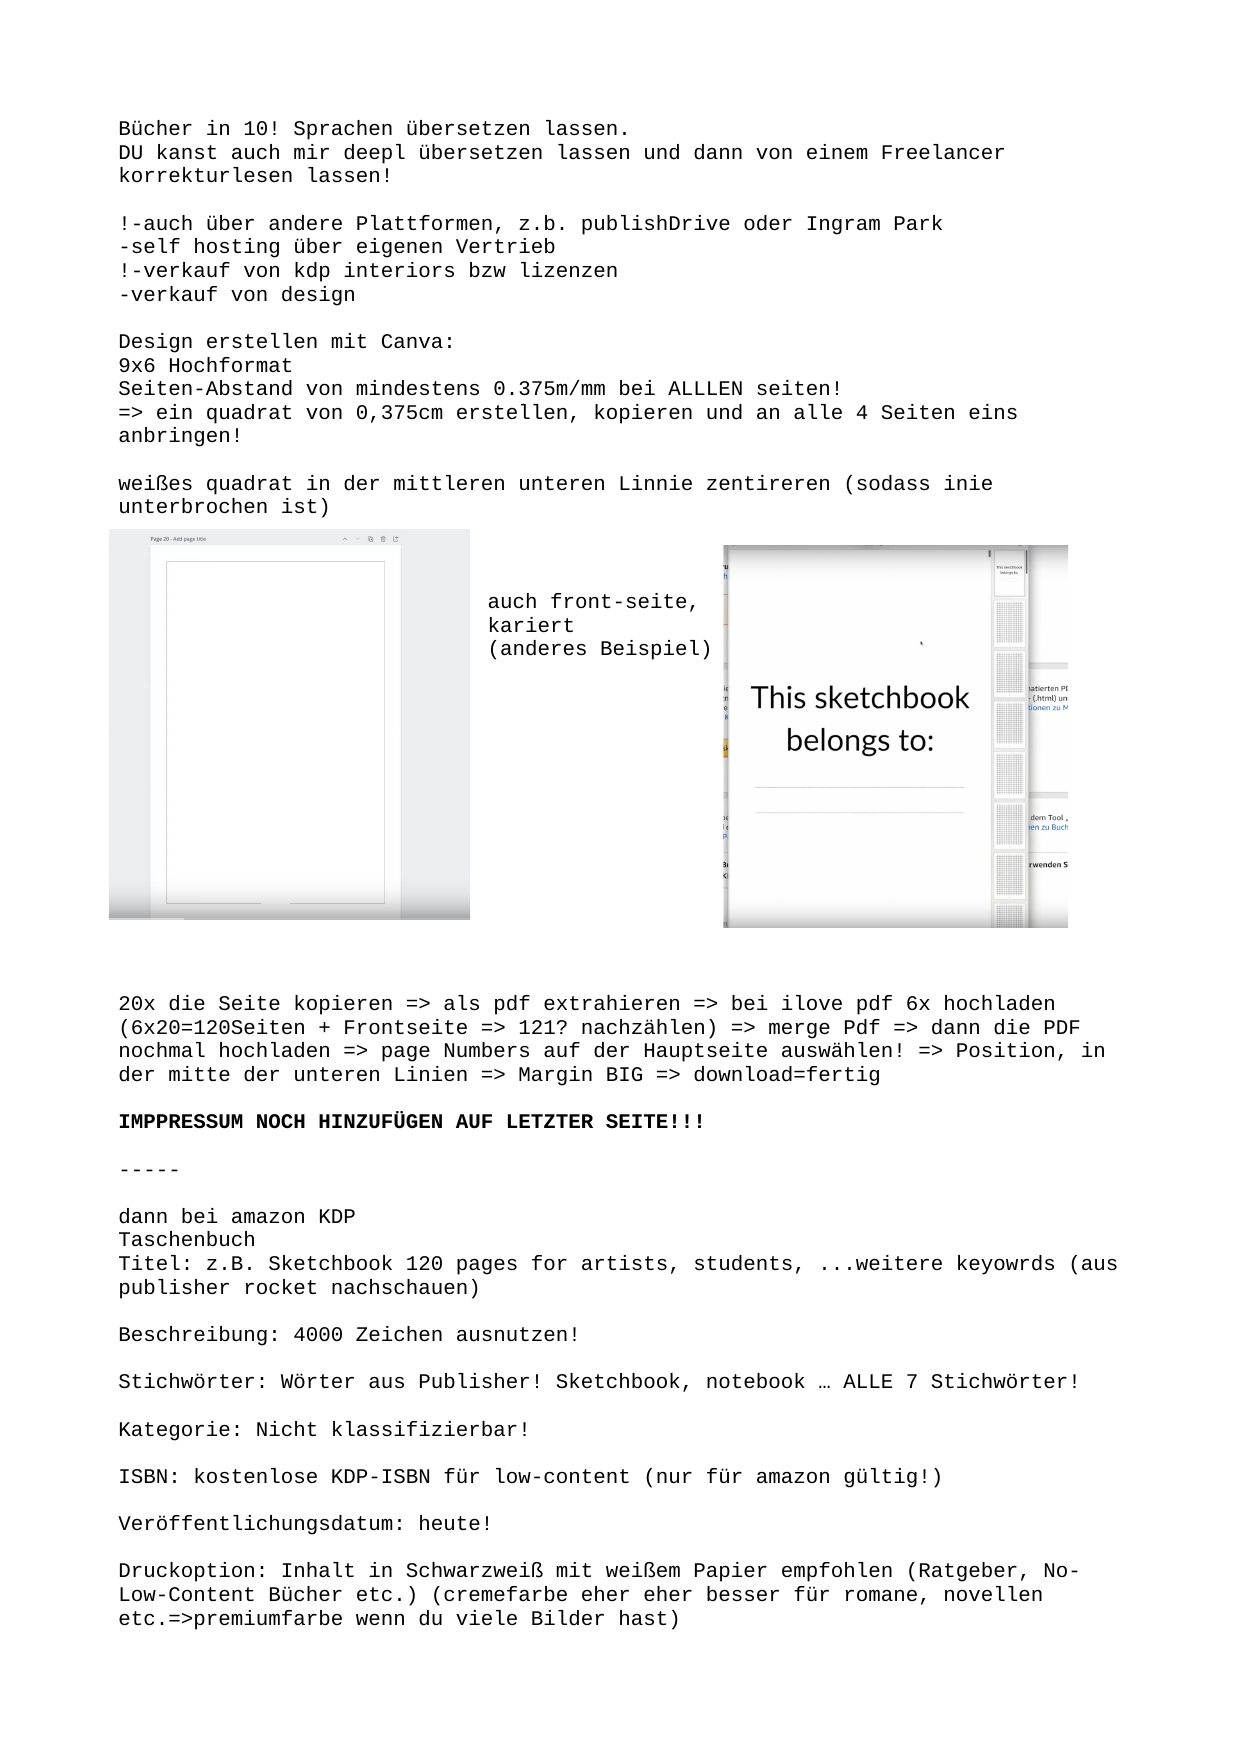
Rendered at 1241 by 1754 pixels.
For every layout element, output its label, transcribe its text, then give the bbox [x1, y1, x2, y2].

text Bücher in 10! Sprachen übersetzen lassen. [118, 118, 1122, 142]
text [1069, 591, 1122, 615]
text 9x6 Hochformat [118, 354, 1122, 378]
text dann bei amazon KDP [118, 1206, 1122, 1229]
picture [723, 545, 1069, 928]
text IMPPRESSUM NOCH HINZUFÜGEN AUF LETZTER SEITE!!! [118, 1111, 1122, 1135]
text Design erstellen mit Canva: [118, 331, 1122, 354]
text weißes quadrat in der mittleren unteren Linnie zentireren (sodass inie unterbrochen ist) [118, 473, 1122, 520]
text Taschenbuch [118, 1229, 1122, 1253]
text 20x die Seite kopieren => als pdf extrahieren => bei ilove pdf 6x hochladen (6x20=120Seiten + Frontseite => 121? nachzählen) => merge Pdf => dann die PDF nochmal hochladen => page Numbers auf der Hauptseite auswählen! => Position, in der mitte der unteren Linien => Margin BIG => download=fertig [118, 993, 1122, 1088]
text Veröffentlichungsdatum: heute! [118, 1513, 1122, 1537]
text Kategorie: Nicht klassifizierbar! [118, 1419, 1122, 1442]
text (anderes Beispiel) [471, 638, 723, 662]
text ISBN: kostenlose KDP-ISBN für low-content (nur für amazon gültig!) [118, 1466, 1122, 1489]
text !-auch über andere Plattformen, z.b. publishDrive oder Ingram Park [118, 213, 1122, 236]
text -self hosting über eigenen Vertrieb [118, 236, 1122, 260]
text kariert [471, 615, 723, 638]
text Titel: z.B. Sketchbook 120 pages for artists, students, ...weitere keyowrds (aus publisher rocket nachschauen) [118, 1253, 1122, 1300]
text [1069, 638, 1122, 662]
text ----- [118, 1158, 1122, 1182]
text auch front-seite, [471, 591, 723, 615]
text -verkauf von design [118, 284, 1122, 307]
text DU kanst auch mir deepl übersetzen lassen und dann von einem Freelancer korrekturlesen lassen! [118, 142, 1122, 189]
text Beschreibung: 4000 Zeichen ausnutzen! [118, 1324, 1122, 1348]
text Stichwörter: Wörter aus Publisher! Sketchbook, notebook … ALLE 7 Stichwörter! [118, 1371, 1122, 1395]
text => ein quadrat von 0,375cm erstellen, kopieren und an alle 4 Seiten eins anbringen! [118, 402, 1122, 449]
picture [108, 529, 471, 920]
text !-verkauf von kdp interiors bzw lizenzen [118, 260, 1122, 284]
text Seiten-Abstand von mindestens 0.375m/mm bei ALLLEN seiten! [118, 378, 1122, 402]
text [1069, 615, 1122, 638]
text Druckoption: Inhalt in Schwarzweiß mit weißem Papier empfohlen (Ratgeber, No-Low-Content Bücher etc.) (cremefarbe eher eher besser für romane, novellen etc.=>premiumfarbe wenn du viele Bilder hast) [118, 1561, 1122, 1631]
